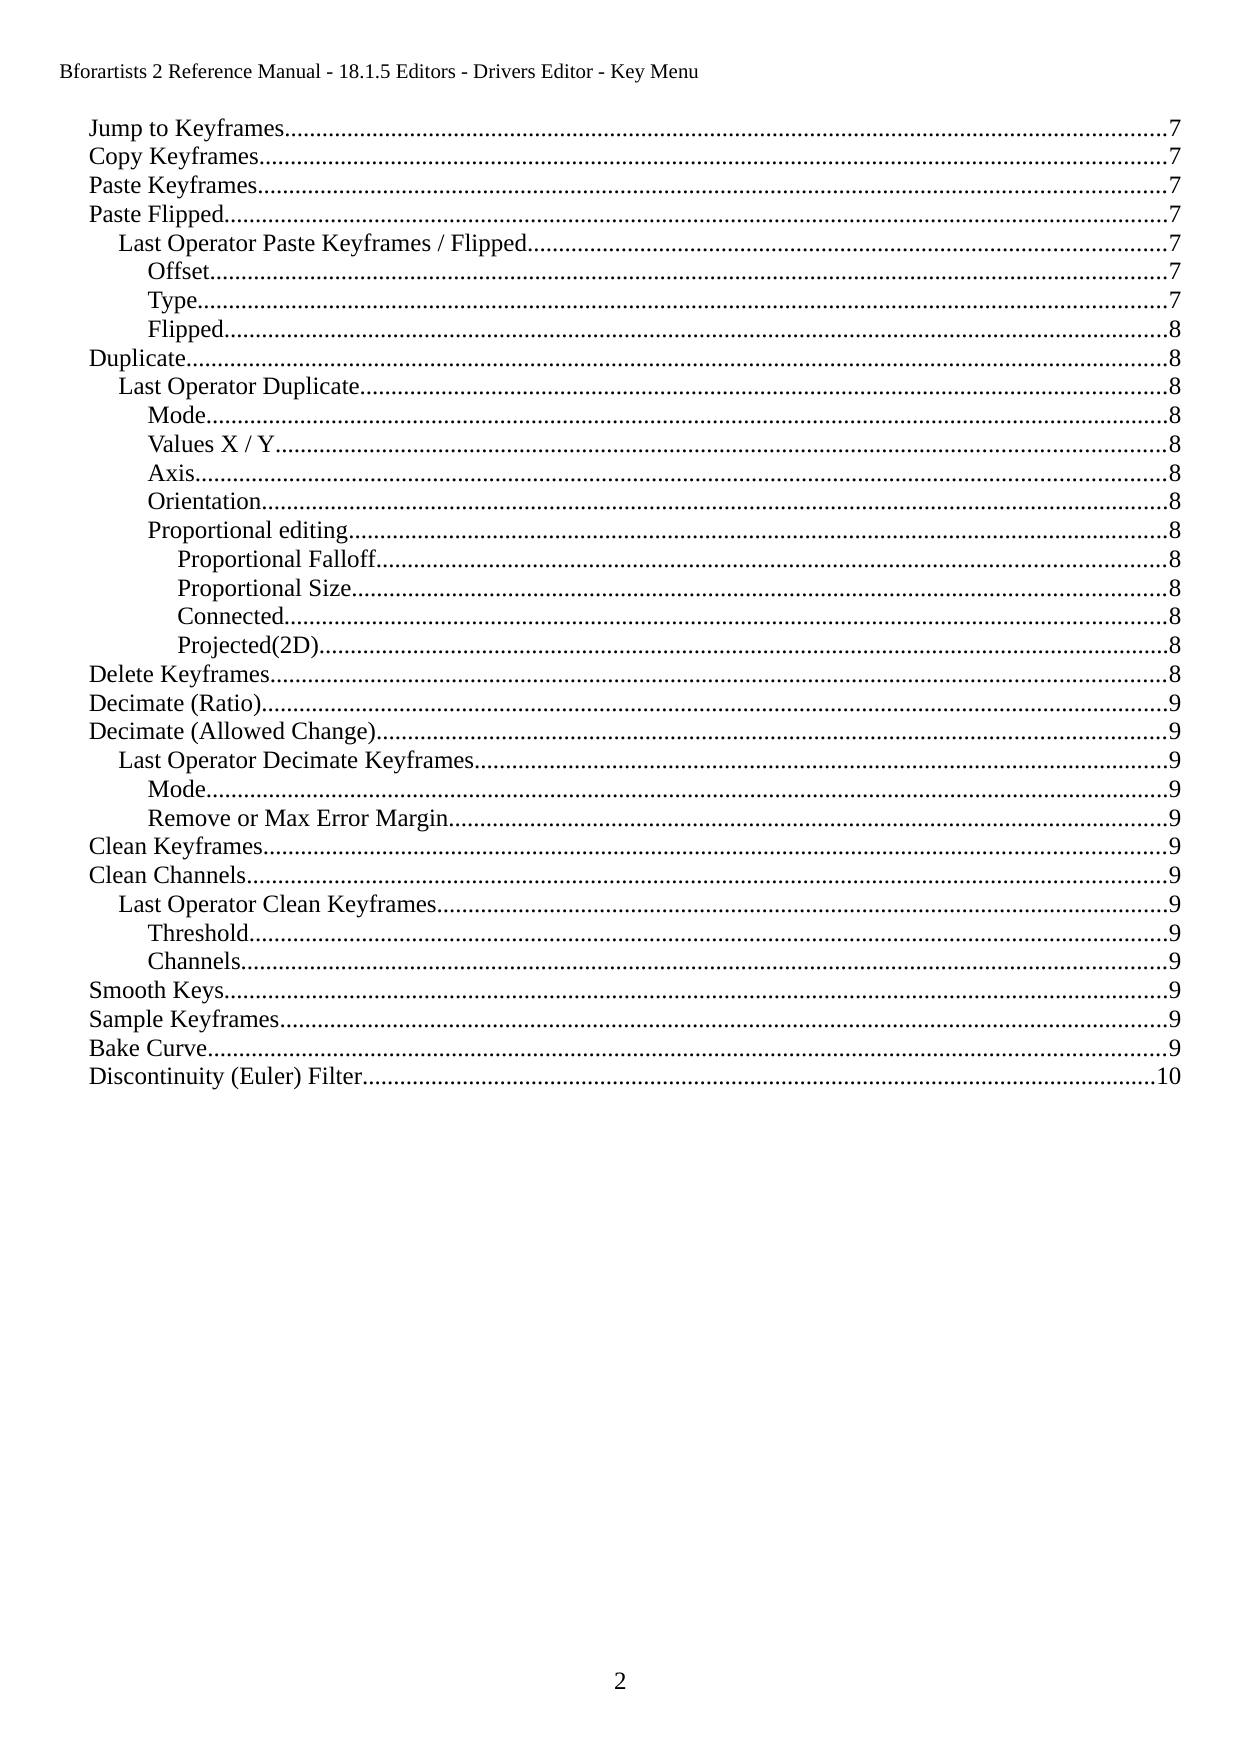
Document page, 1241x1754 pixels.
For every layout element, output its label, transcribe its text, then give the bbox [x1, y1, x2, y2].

text Connected 8 [177, 601, 1181, 630]
text Mode 9 [147, 774, 1181, 803]
text Delete Keyframes 8 [88, 659, 1181, 688]
text Channels 9 [147, 946, 1181, 975]
text Proportional editing 8 [147, 515, 1181, 544]
text Last Operator Paste Keyframes / Flipped 7 [118, 228, 1181, 256]
text Duplicate 8 [88, 343, 1181, 371]
text Decimate (Ratio) 9 [88, 688, 1181, 716]
text Paste Flipped 7 [88, 199, 1181, 228]
text Axis 8 [147, 458, 1181, 486]
text Clean Channels 9 [88, 860, 1181, 889]
text Offset 7 [147, 256, 1181, 285]
text Sample Keyframes 9 [88, 1004, 1181, 1033]
text Remove or Max Error Margin 9 [147, 803, 1181, 831]
text Flipped 8 [147, 314, 1181, 343]
text Decimate (Allowed Change) 9 [88, 716, 1181, 745]
text Orientation 8 [147, 486, 1181, 515]
text Clean Keyframes 9 [88, 831, 1181, 860]
text Discontinuity (Euler) Filter 10 [88, 1061, 1181, 1090]
text Threshold 9 [147, 918, 1181, 946]
text Type 7 [147, 285, 1181, 314]
text Paste Keyframes 7 [88, 170, 1181, 199]
text Copy Keyframes 7 [88, 141, 1181, 170]
text Last Operator Duplicate 8 [118, 371, 1181, 400]
text Projected(2D) 8 [177, 630, 1181, 659]
text Jump to Keyframes 7 [88, 113, 1181, 141]
text Proportional Size 8 [177, 573, 1181, 601]
text Last Operator Decimate Keyframes 9 [118, 745, 1181, 774]
text Proportional Falloff 8 [177, 544, 1181, 573]
text Values X / Y 8 [147, 429, 1181, 458]
text Last Operator Clean Keyframes 9 [118, 889, 1181, 918]
text Bake Curve 9 [88, 1033, 1181, 1061]
text Mode 8 [147, 400, 1181, 429]
text Smooth Keys 9 [88, 975, 1181, 1004]
